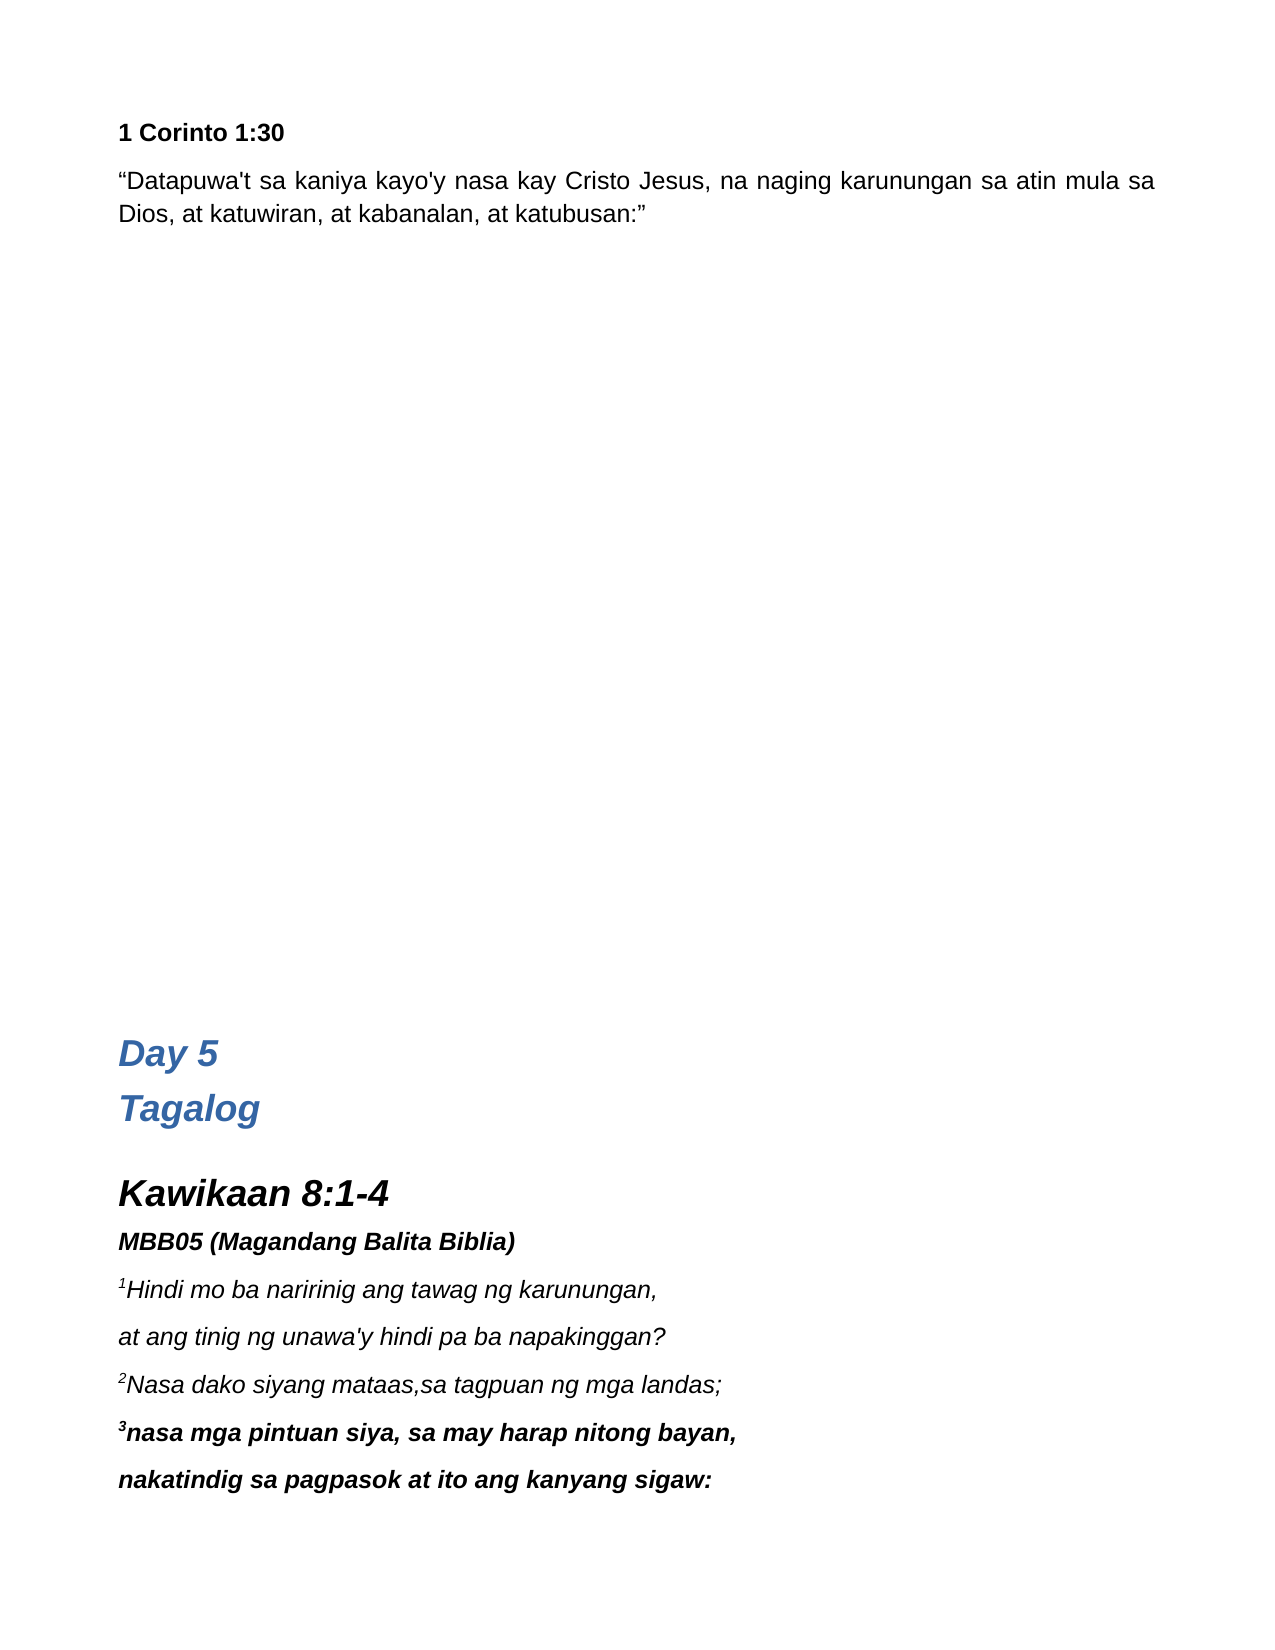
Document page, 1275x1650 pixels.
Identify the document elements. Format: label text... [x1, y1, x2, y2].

text nakatindig sa pagpasok at ito ang kanyang sigaw: [118, 1465, 1157, 1494]
text 1Hindi mo ba naririnig ang tawag ng karunungan, [118, 1275, 1157, 1303]
text Tagalog [118, 1087, 1157, 1130]
subtitle Day 5 [118, 1031, 1157, 1074]
text “Datapuwa't sa kaniya kayo'y nasa kay Cristo Jesus, na naging karunungan sa atin mula sa Dios, at katuwiran, at kabanalan, at katubusan:” [118, 166, 1157, 227]
text 3nasa mga pintuan siya, sa may harap nitong bayan, [118, 1418, 1157, 1446]
text 2Nasa dako siyang mataas,sa tagpuan ng mga landas; [118, 1370, 1157, 1399]
text at ang tinig ng unawa'y hindi pa ba napakinggan? [118, 1322, 1157, 1351]
text MBB05 (Magandang Balita Biblia) [118, 1227, 1157, 1256]
text 1 Corinto 1:30 [118, 118, 1157, 147]
subtitle Kawikaan 8:1-4 [118, 1172, 1157, 1215]
